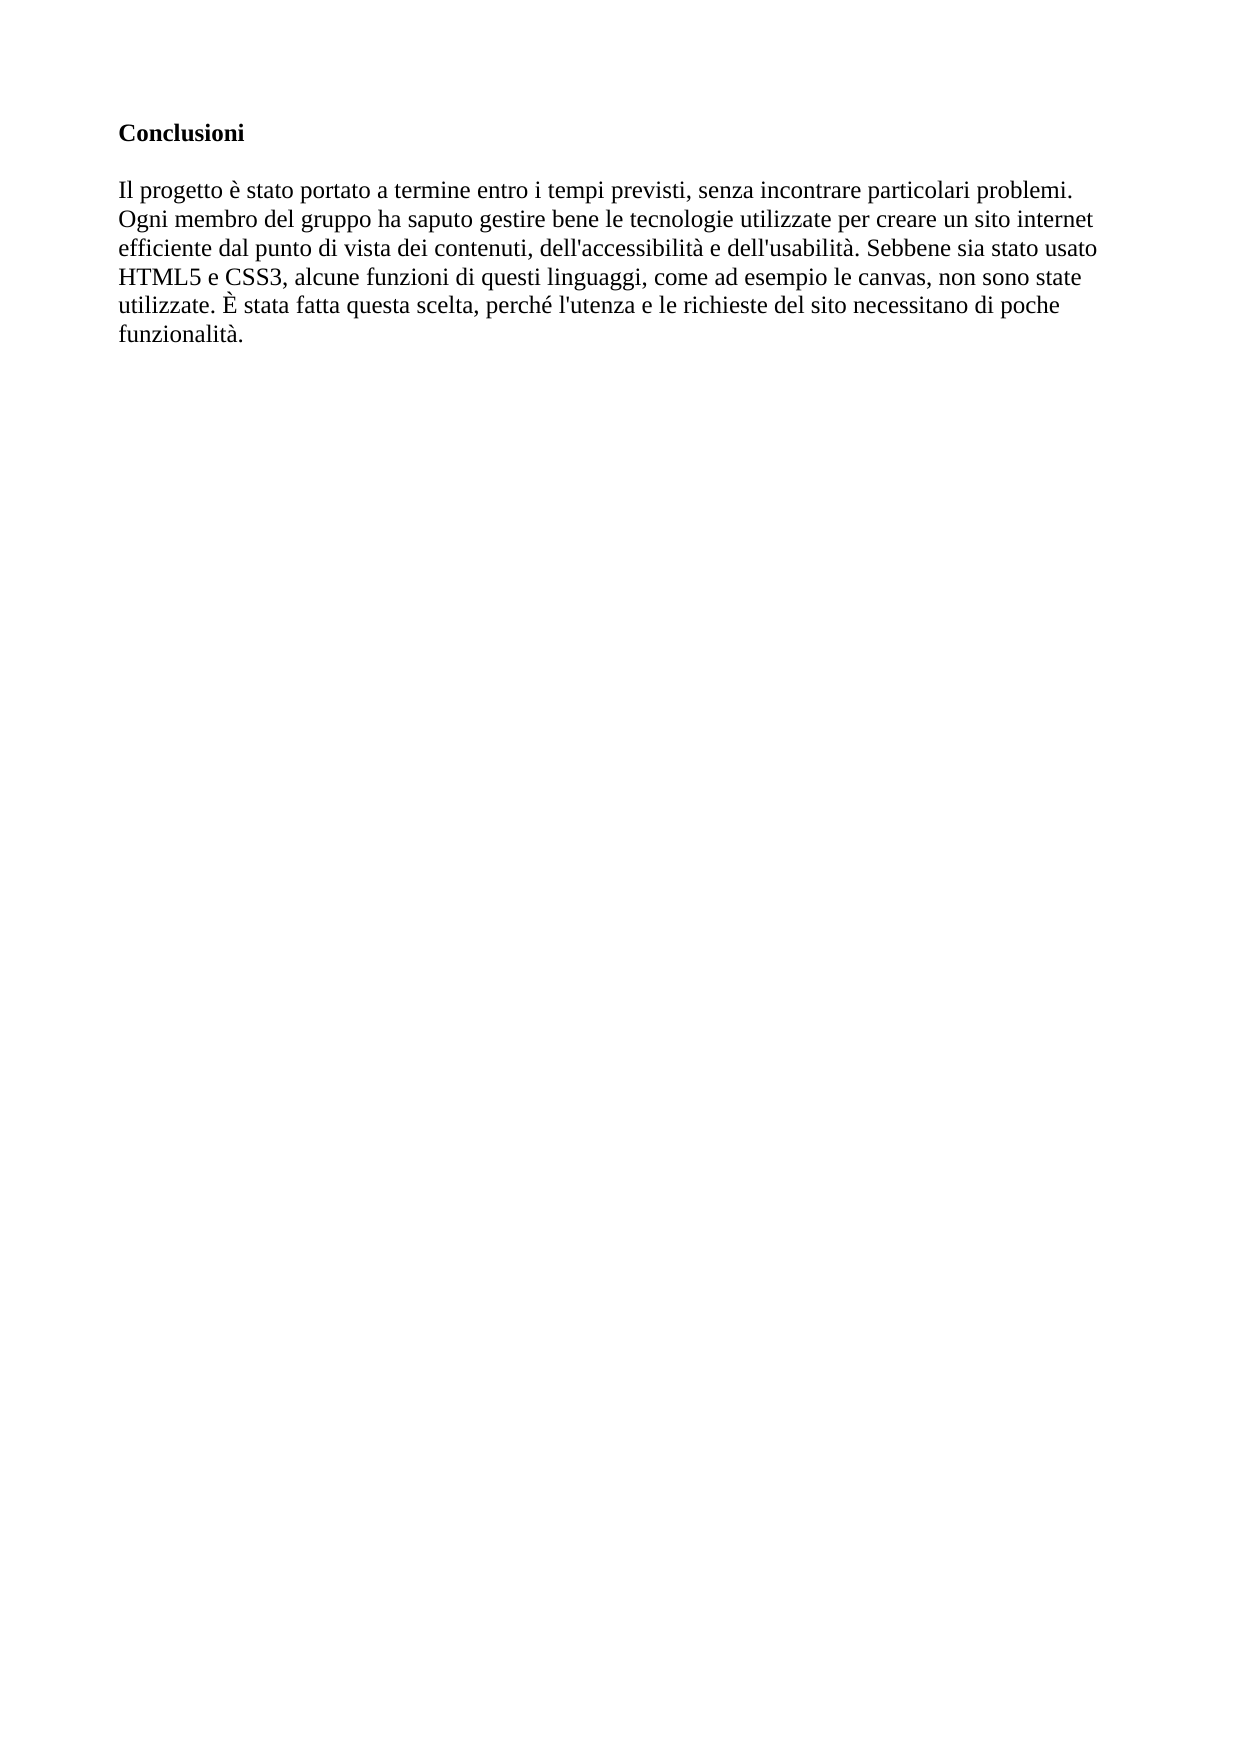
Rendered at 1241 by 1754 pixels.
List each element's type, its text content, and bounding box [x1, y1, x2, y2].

text Conclusioni [118, 118, 1122, 147]
text Il progetto è stato portato a termine entro i tempi previsti, senza incontrare particolari problemi. Ogni membro del gruppo ha saputo gestire bene le tecnologie utilizzate per creare un sito internet efficiente dal punto di vista dei contenuti, dell'accessibilità e dell'usabilità. Sebbene sia stato usato HTML5 e CSS3, alcune funzioni di questi linguaggi, come ad esempio le canvas, non sono state utilizzate. È stata fatta questa scelta, perché l'utenza e le richieste del sito necessitano di poche funzionalità. [118, 176, 1122, 348]
